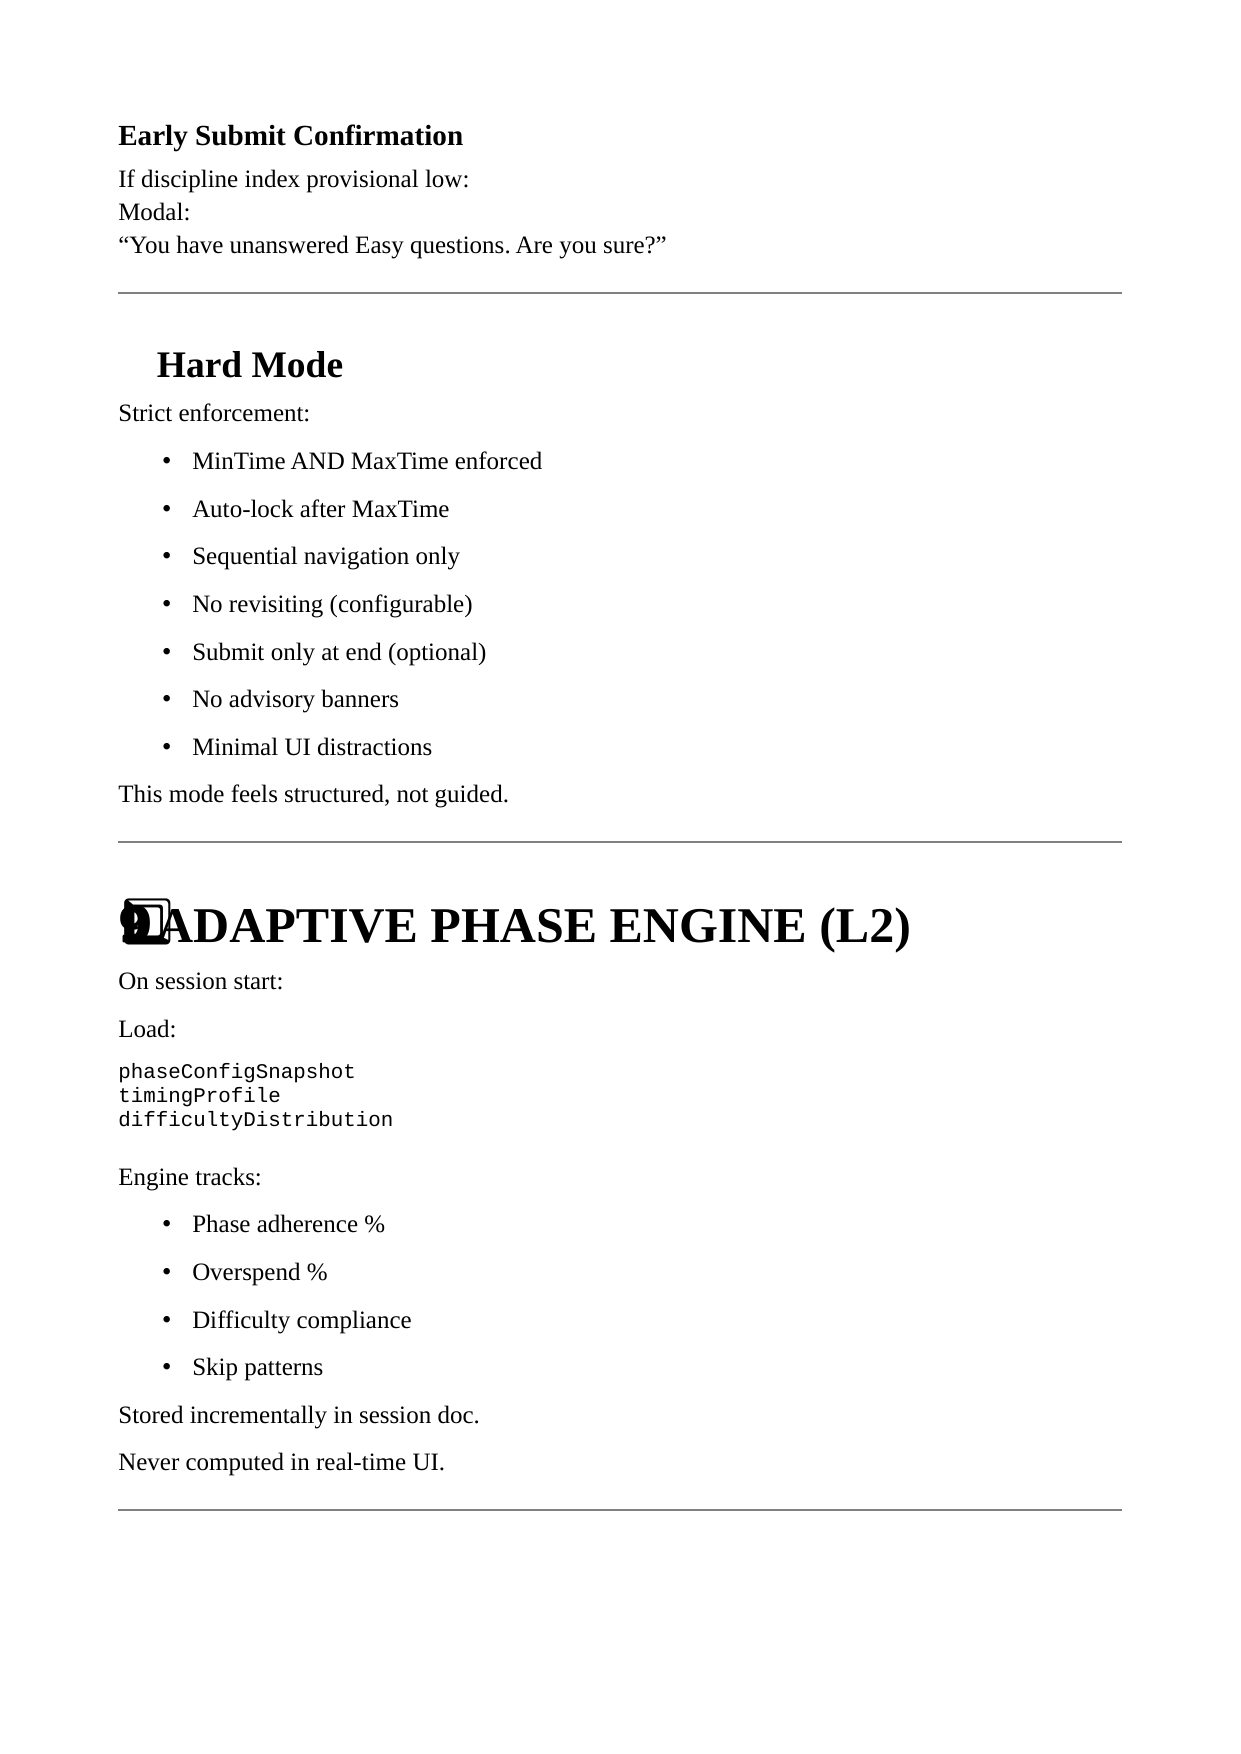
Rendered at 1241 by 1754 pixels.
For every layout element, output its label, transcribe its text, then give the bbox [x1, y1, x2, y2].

text If discipline index provisional low: Modal: “You have unanswered Easy questions. Are you sure?” [118, 164, 1122, 259]
text Load: [118, 1014, 1122, 1043]
list No advisory banners [162, 684, 1122, 713]
text Never computed in real-time UI. [118, 1447, 1122, 1476]
list Auto-lock after MaxTime [162, 494, 1122, 522]
list MinTime AND MaxTime enforced [162, 446, 1122, 475]
list Skip patterns [162, 1352, 1122, 1381]
subtitle Early Submit Confirmation [118, 118, 1122, 152]
subtitle 🔴 Hard Mode [118, 343, 1122, 386]
subtitle 9️⃣ ADAPTIVE PHASE ENGINE (L2) [118, 896, 1122, 954]
text Stored incrementally in session doc. [118, 1400, 1122, 1429]
list Phase adherence % [162, 1209, 1122, 1238]
list Submit only at end (optional) [162, 637, 1122, 665]
text difficultyDistribution [118, 1109, 1122, 1132]
text phaseConfigSnapshot [118, 1061, 1122, 1085]
list Difficulty compliance [162, 1305, 1122, 1333]
text timingProfile [118, 1085, 1122, 1109]
text This mode feels structured, not guided. [118, 779, 1122, 808]
list Minimal UI distractions [162, 732, 1122, 761]
text Engine tracks: [118, 1162, 1122, 1191]
list No revisiting (configurable) [162, 589, 1122, 618]
list Sequential navigation only [162, 541, 1122, 570]
text On session start: [118, 966, 1122, 995]
list Overspend % [162, 1257, 1122, 1286]
text Strict enforcement: [118, 398, 1122, 427]
